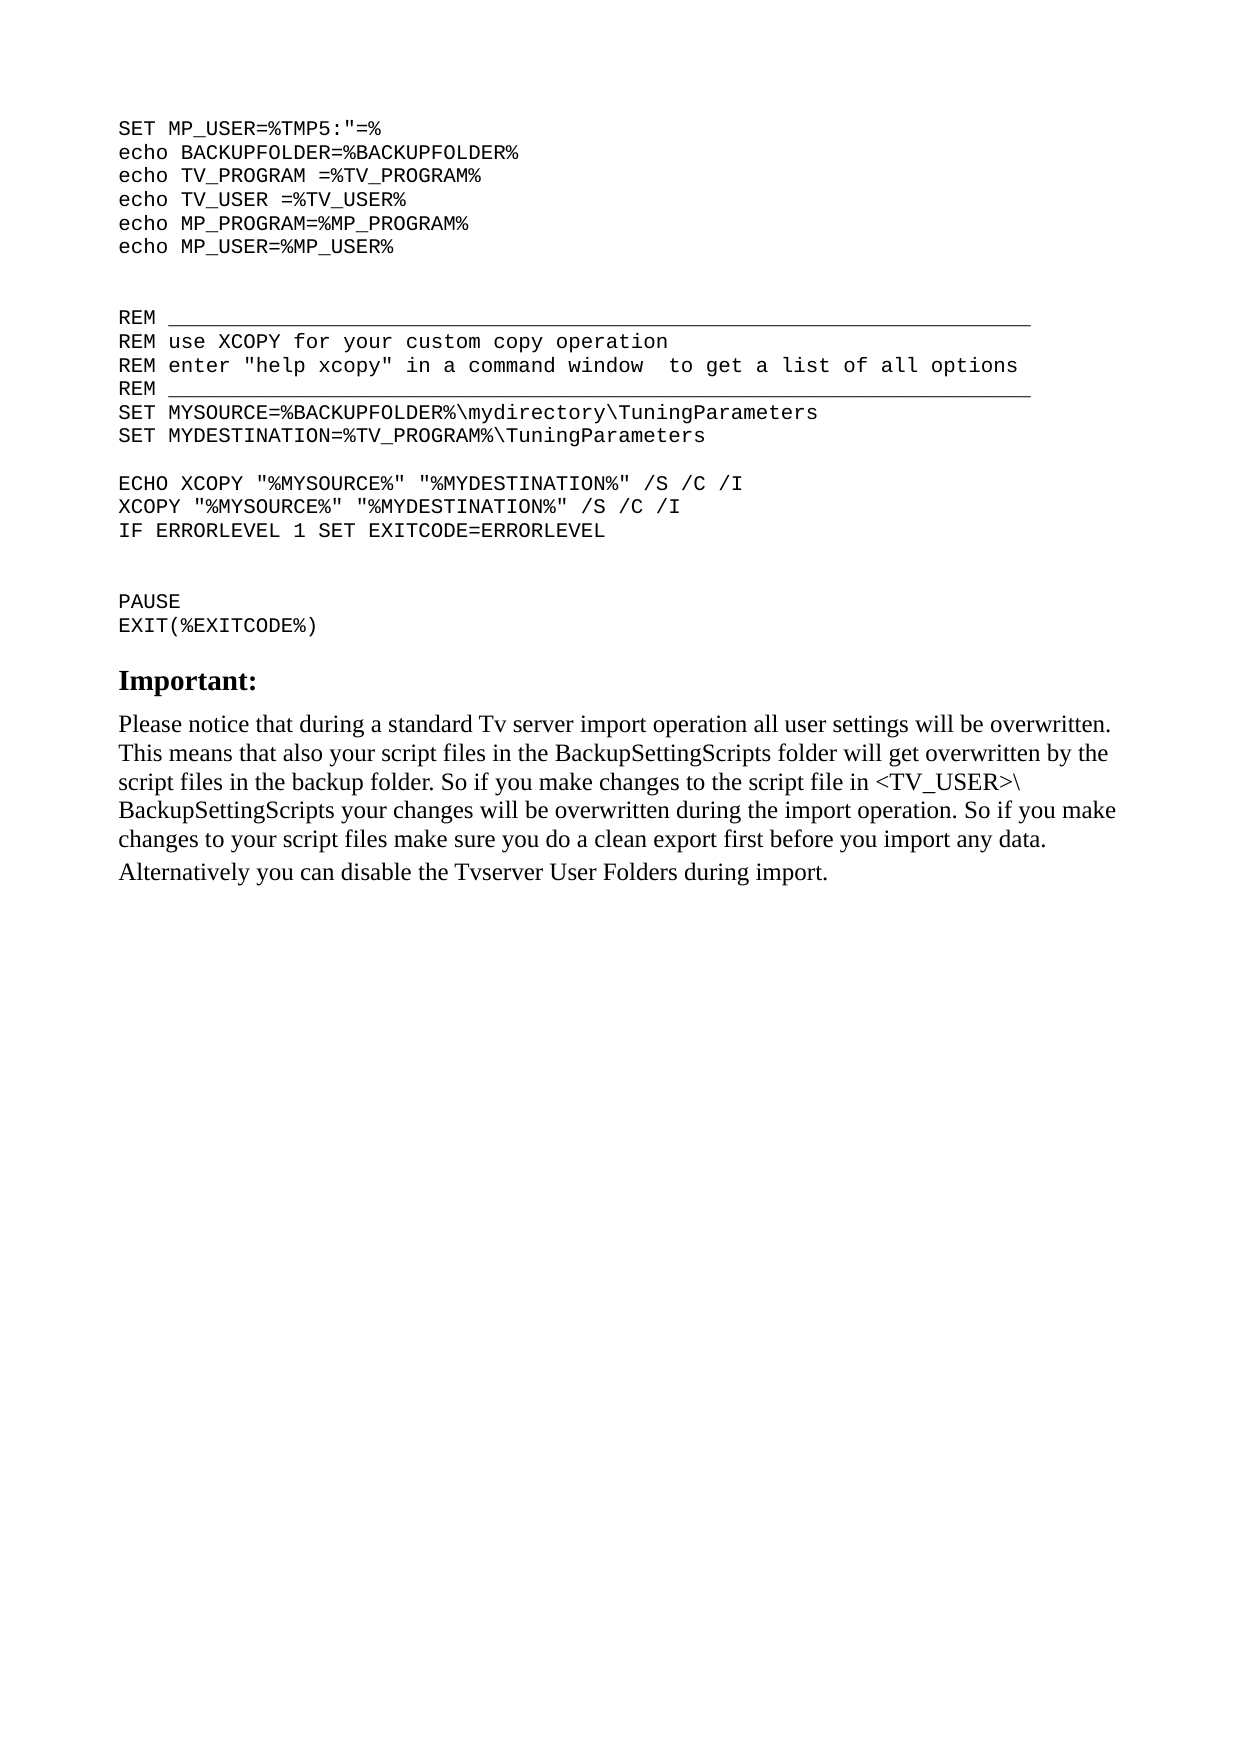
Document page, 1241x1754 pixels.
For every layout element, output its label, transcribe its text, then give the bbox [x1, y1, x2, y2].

text echo MP_PROGRAM=%MP_PROGRAM% [118, 213, 1122, 236]
text SET MYSOURCE=%BACKUPFOLDER%\mydirectory\TuningParameters [118, 402, 1122, 426]
text echo TV_USER =%TV_USER% [118, 189, 1122, 213]
text echo MP_USER=%MP_USER% [118, 236, 1122, 260]
text PAUSE [118, 591, 1122, 615]
text IF ERRORLEVEL 1 SET EXITCODE=ERRORLEVEL [118, 520, 1122, 544]
text XCOPY "%MYSOURCE%" "%MYDESTINATION%" /S /C /I [118, 496, 1122, 520]
text echo BACKUPFOLDER=%BACKUPFOLDER% [118, 142, 1122, 165]
text ECHO XCOPY "%MYSOURCE%" "%MYDESTINATION%" /S /C /I [118, 473, 1122, 496]
text Please notice that during a standard Tv server import operation all user settings will be overwritten. This means that also your script files in the BackupSettingScripts folder will get overwritten by the script files in the backup folder. So if you make changes to the script file in <TV_USER>\BackupSettingScripts your changes will be overwritten during the import operation. So if you make changes to your script files make sure you do a clean export first before you import any data. Alternatively you can disable the Tvserver User Folders during import. [118, 709, 1122, 887]
text SET MP_USER=%TMP5:"=% [118, 118, 1122, 142]
text Important: [118, 663, 1122, 697]
text REM _____________________________________________________________________ [118, 378, 1122, 402]
text REM use XCOPY for your custom copy operation [118, 331, 1122, 354]
text REM enter "help xcopy" in a command window to get a list of all options [118, 354, 1122, 378]
text EXIT(%EXITCODE%) [118, 615, 1122, 638]
text echo TV_PROGRAM =%TV_PROGRAM% [118, 165, 1122, 189]
text SET MYDESTINATION=%TV_PROGRAM%\TuningParameters [118, 426, 1122, 449]
text REM _____________________________________________________________________ [118, 307, 1122, 331]
